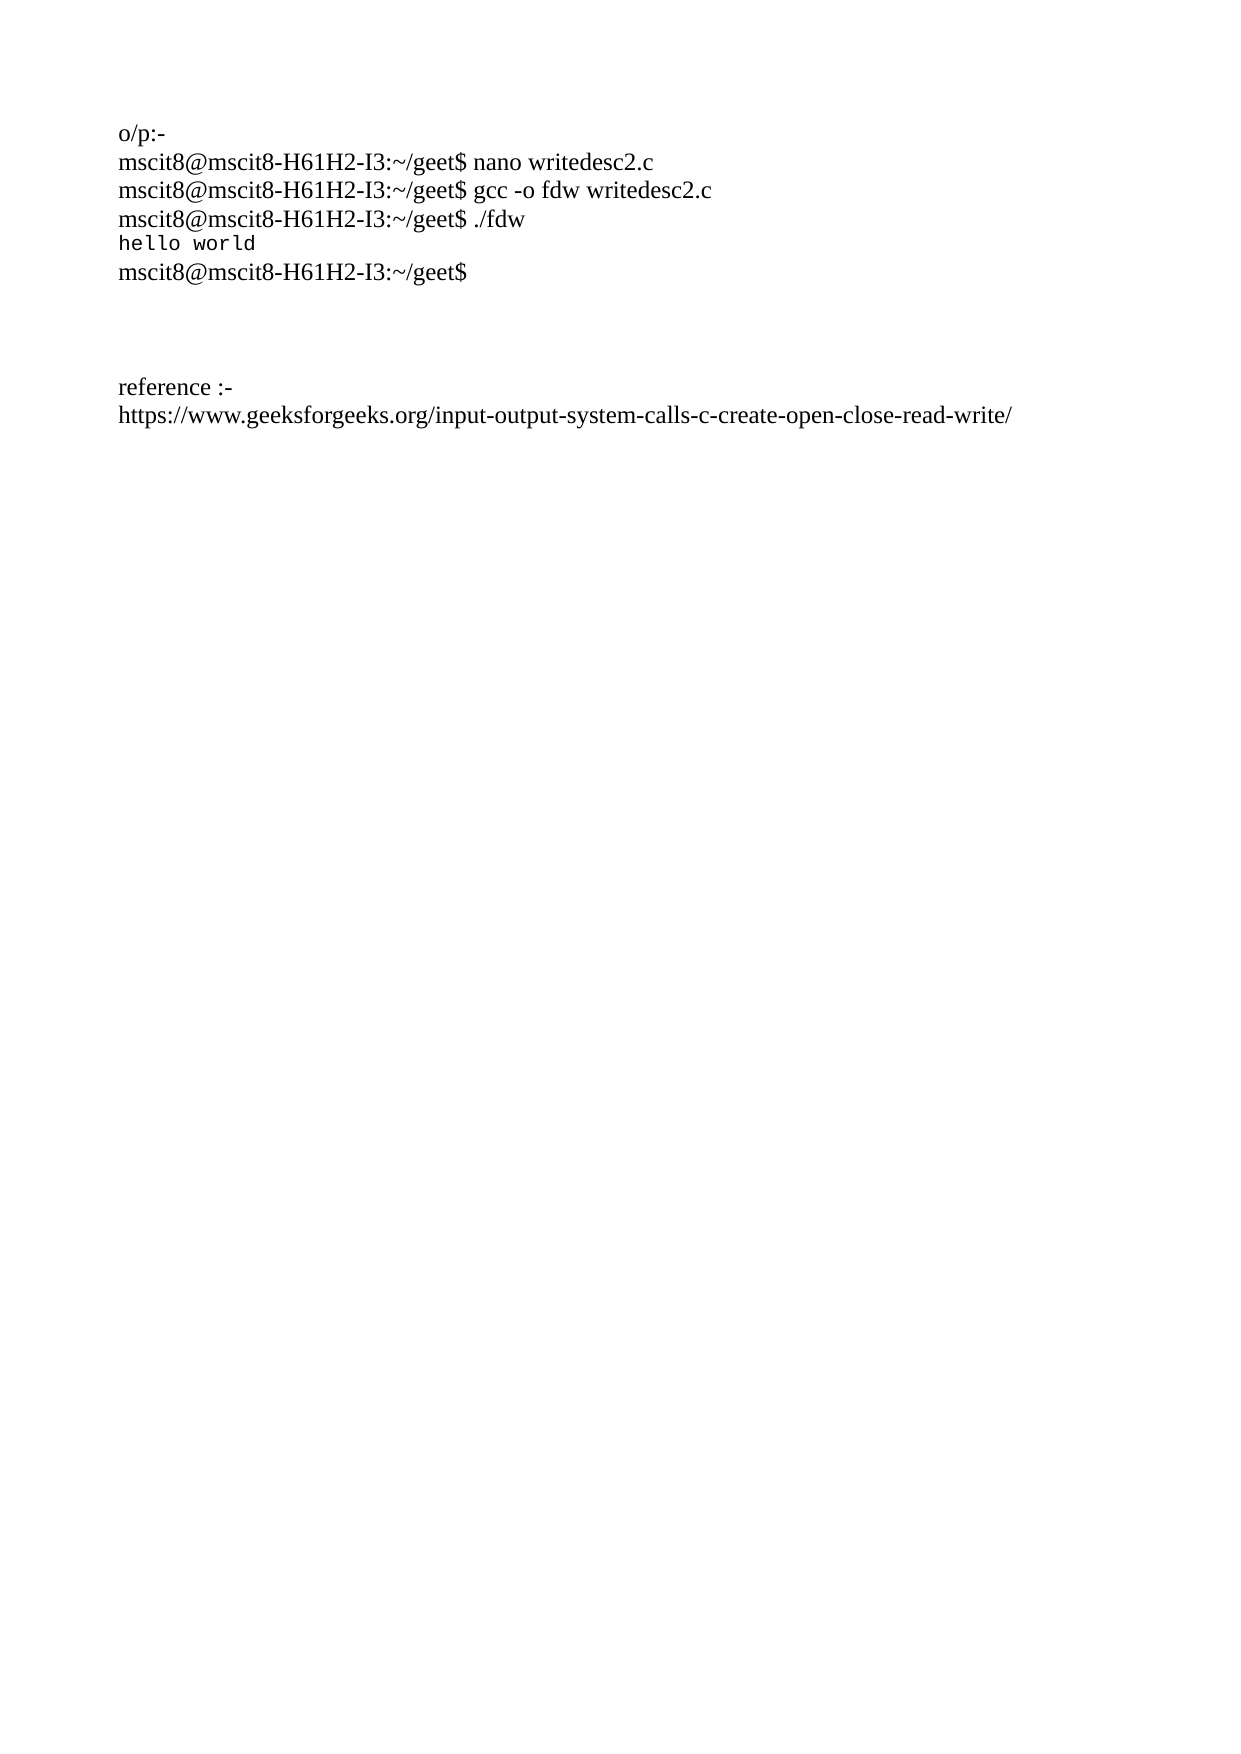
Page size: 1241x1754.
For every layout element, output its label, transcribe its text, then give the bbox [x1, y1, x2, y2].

text reference :- [118, 372, 1122, 401]
text https://www.geeksforgeeks.org/input-output-system-calls-c-create-open-close-read-write/ [118, 401, 1122, 429]
text hello world [118, 233, 1122, 257]
text mscit8@mscit8-H61H2-I3:~/geet$ nano writedesc2.c [118, 147, 1122, 176]
text o/p:- [118, 118, 1122, 147]
text mscit8@mscit8-H61H2-I3:~/geet$ gcc -o fdw writedesc2.c [118, 176, 1122, 204]
text mscit8@mscit8-H61H2-I3:~/geet$ [118, 257, 1122, 286]
text mscit8@mscit8-H61H2-I3:~/geet$ ./fdw [118, 204, 1122, 233]
